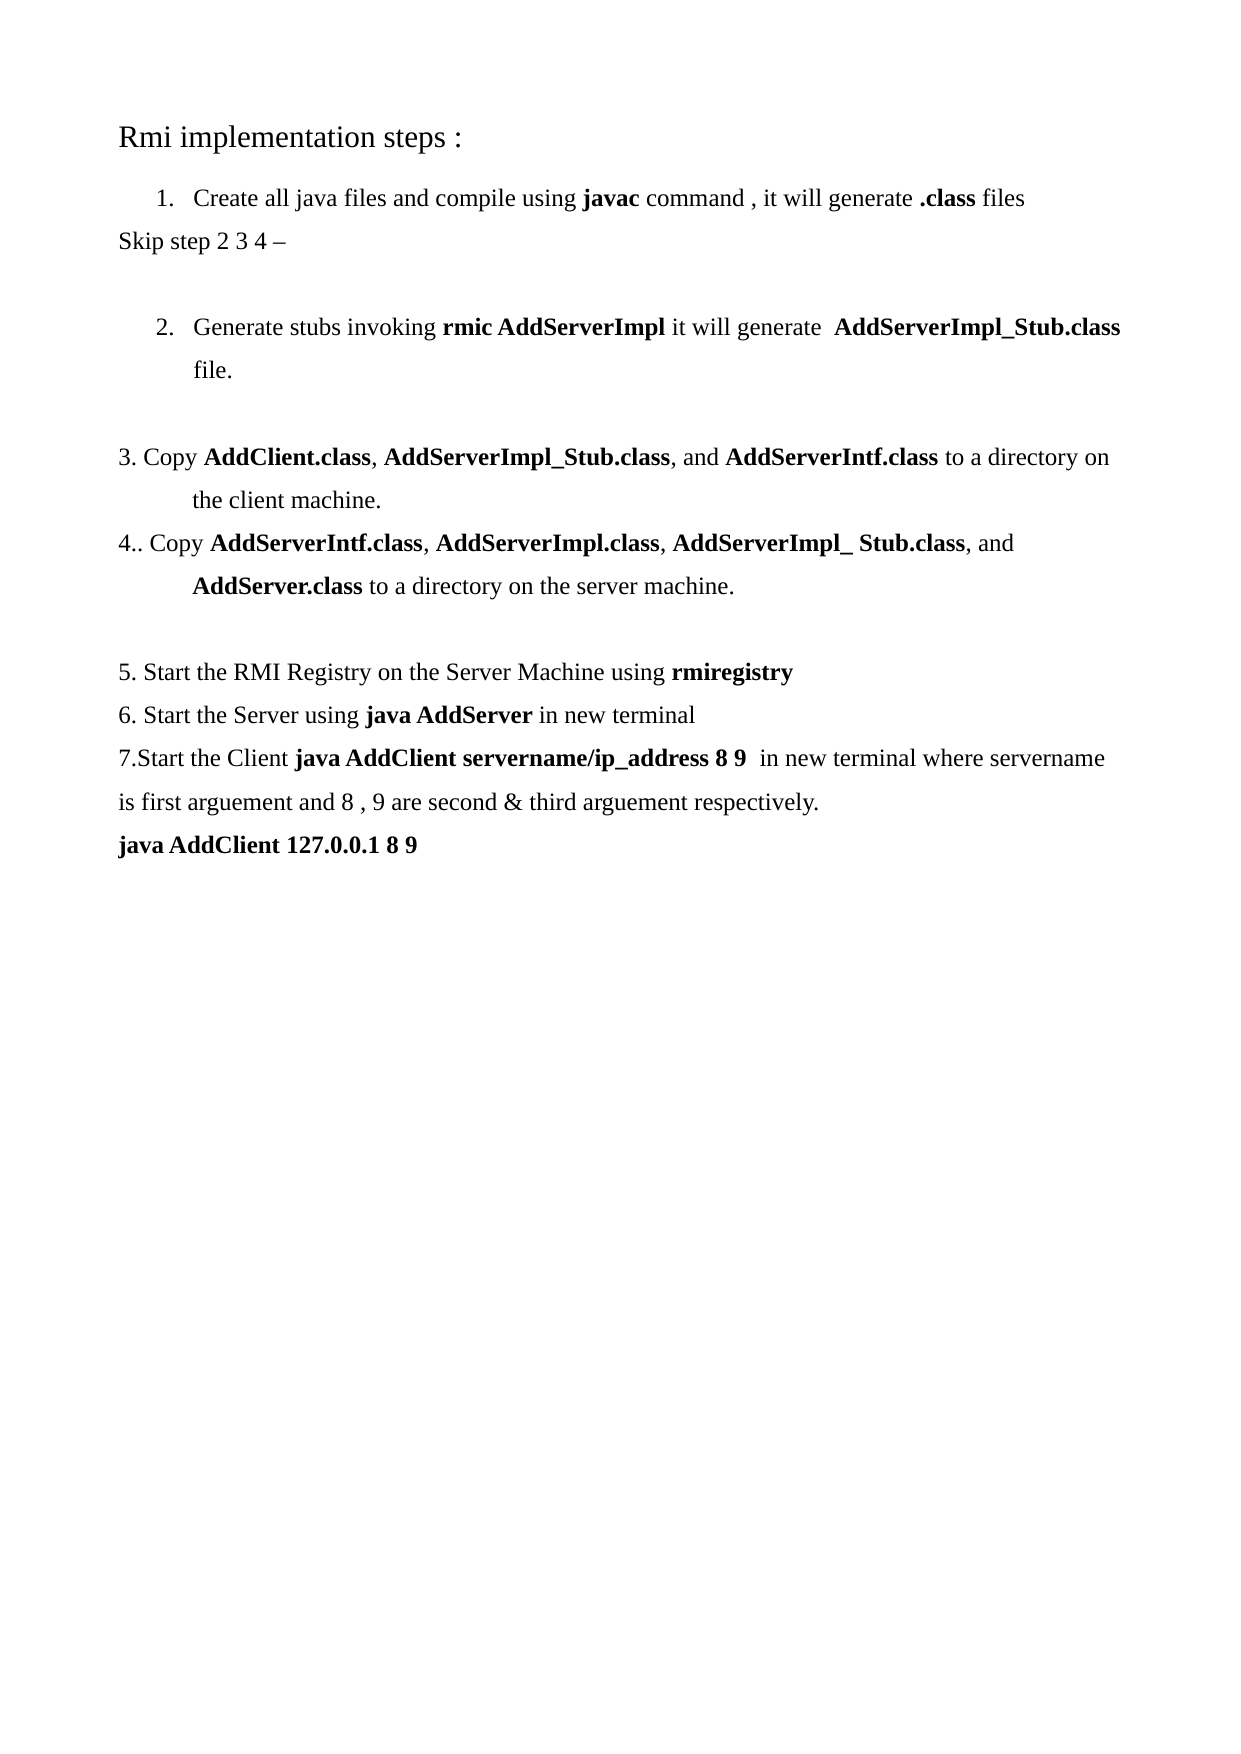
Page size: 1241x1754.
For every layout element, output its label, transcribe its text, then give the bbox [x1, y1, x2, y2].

list Create all java files and compile using javac command , it will generate .class files [156, 183, 1122, 212]
text 6. Start the Server using java AddServer in new terminal [118, 700, 1122, 729]
text 7.Start the Client java AddClient servername/ip_address 8 9 in new terminal where servername is first arguement and 8 , 9 are second & third arguement respectively. [118, 743, 1122, 815]
list Generate stubs invoking rmic AddServerImpl it will generate AddServerImpl_Stub.class file. [156, 312, 1122, 384]
text 3. Copy AddClient.class, AddServerImpl_Stub.class, and AddServerIntf.class to a directory on the client machine. [118, 442, 1122, 513]
text 5. Start the RMI Registry on the Server Machine using rmiregistry [118, 657, 1122, 686]
text Skip step 2 3 4 – [118, 226, 1122, 255]
text java AddClient 127.0.0.1 8 9 [118, 830, 1122, 858]
text Rmi implementation steps : [118, 118, 1122, 154]
text 4.. Copy AddServerIntf.class, AddServerImpl.class, AddServerImpl_ Stub.class, and AddServer.class to a directory on the server machine. [118, 528, 1122, 600]
